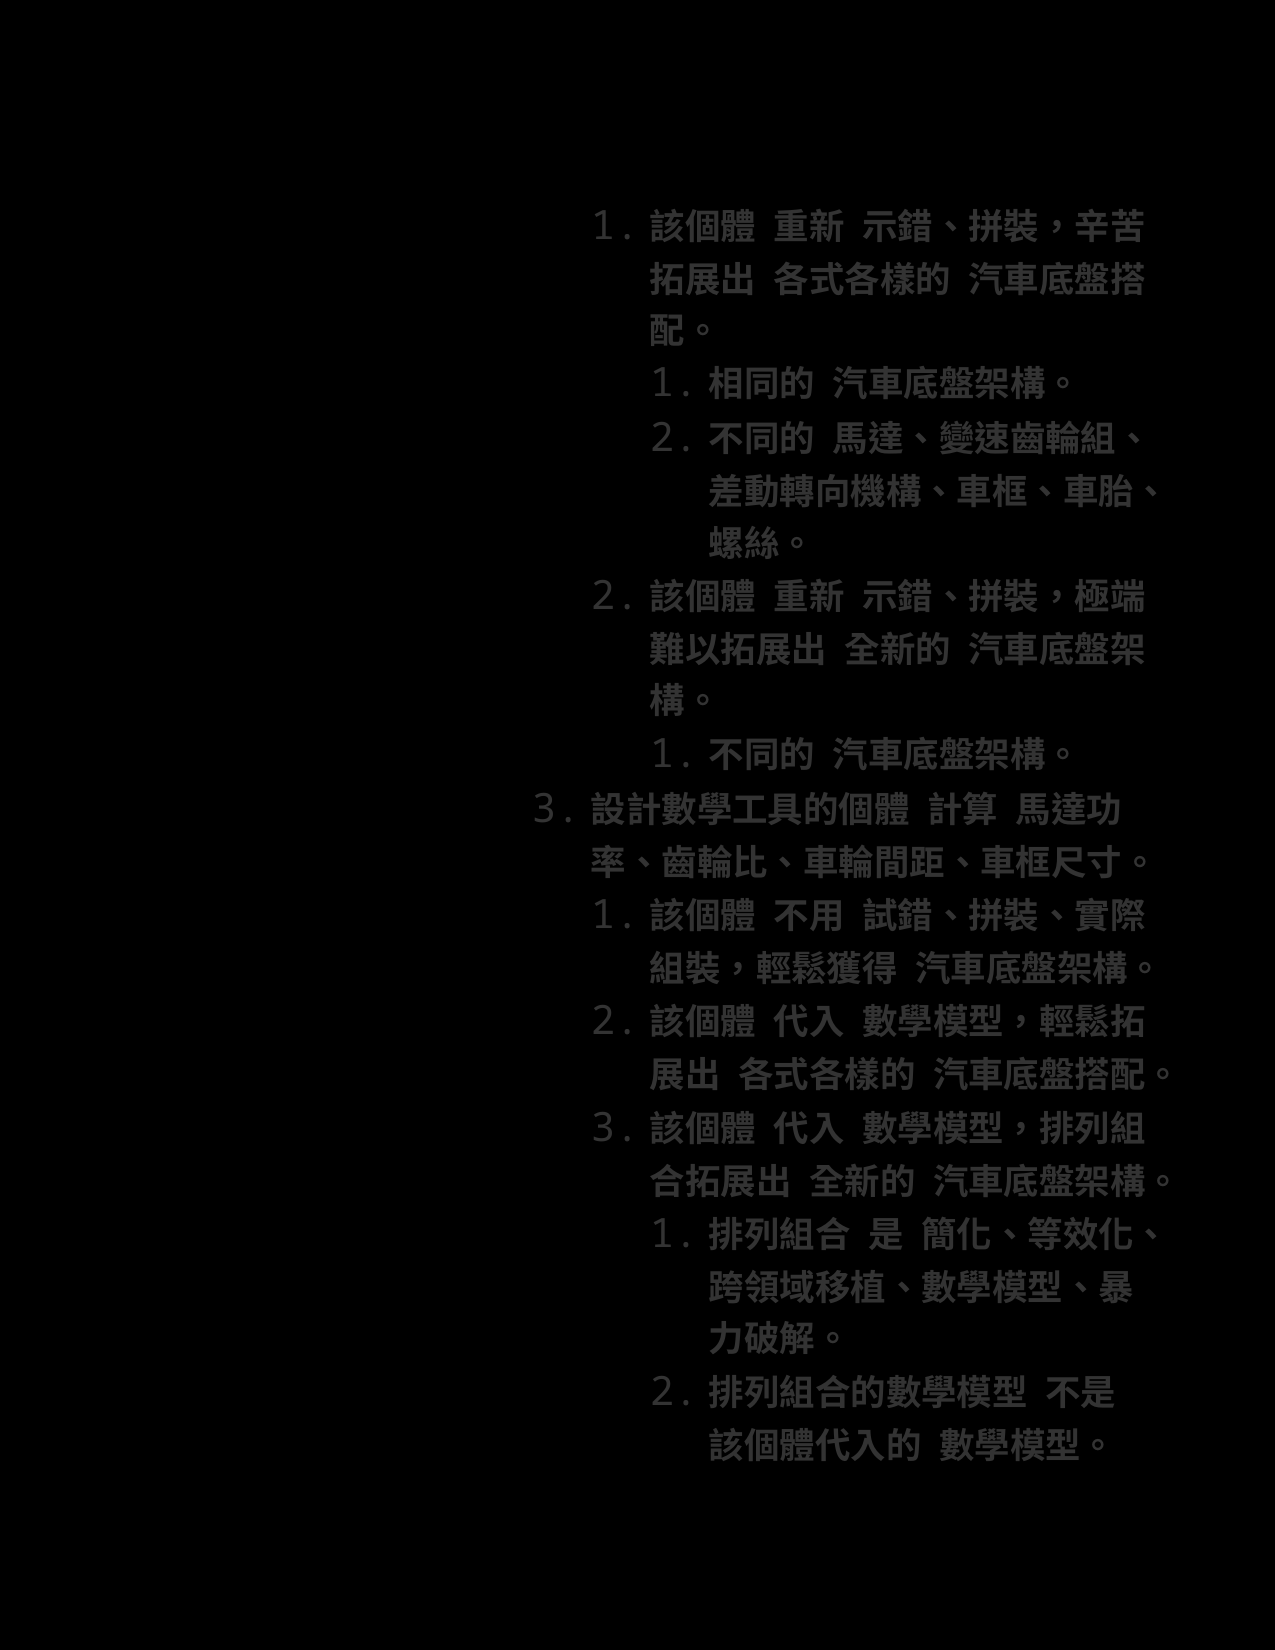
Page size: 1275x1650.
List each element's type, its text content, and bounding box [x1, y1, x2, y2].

list 相同的 汽車底盤架構。 [649, 353, 1157, 408]
list 該個體 不用 試錯、拼裝、實際組裝，輕鬆獲得 汽車底盤架構。 [591, 885, 1157, 992]
list 設計數學工具的個體 計算 馬達功率、齒輪比、車輪間距、車框尺寸。 [532, 779, 1157, 885]
list 排列組合 是 簡化、等效化、跨領域移植、數學模型、暴力破解。 [649, 1204, 1157, 1362]
list 該個體 代入 數學模型，排列組合拓展出 全新的 汽車底盤架構。 [591, 1098, 1157, 1204]
list 該個體 重新 示錯、拼裝，極端難以拓展出 全新的 汽車底盤架構。 [591, 566, 1157, 724]
list 不同的 馬達、變速齒輪組、差動轉向機構、車框、車胎、螺絲。 [649, 408, 1157, 566]
list 排列組合的數學模型 不是 該個體代入的 數學模型。 [649, 1362, 1157, 1468]
list 該個體 重新 示錯、拼裝，辛苦拓展出 各式各樣的 汽車底盤搭配。 [591, 196, 1157, 353]
list 該個體 代入 數學模型，輕鬆拓展出 各式各樣的 汽車底盤搭配。 [591, 992, 1157, 1098]
list 不同的 汽車底盤架構。 [649, 724, 1157, 779]
